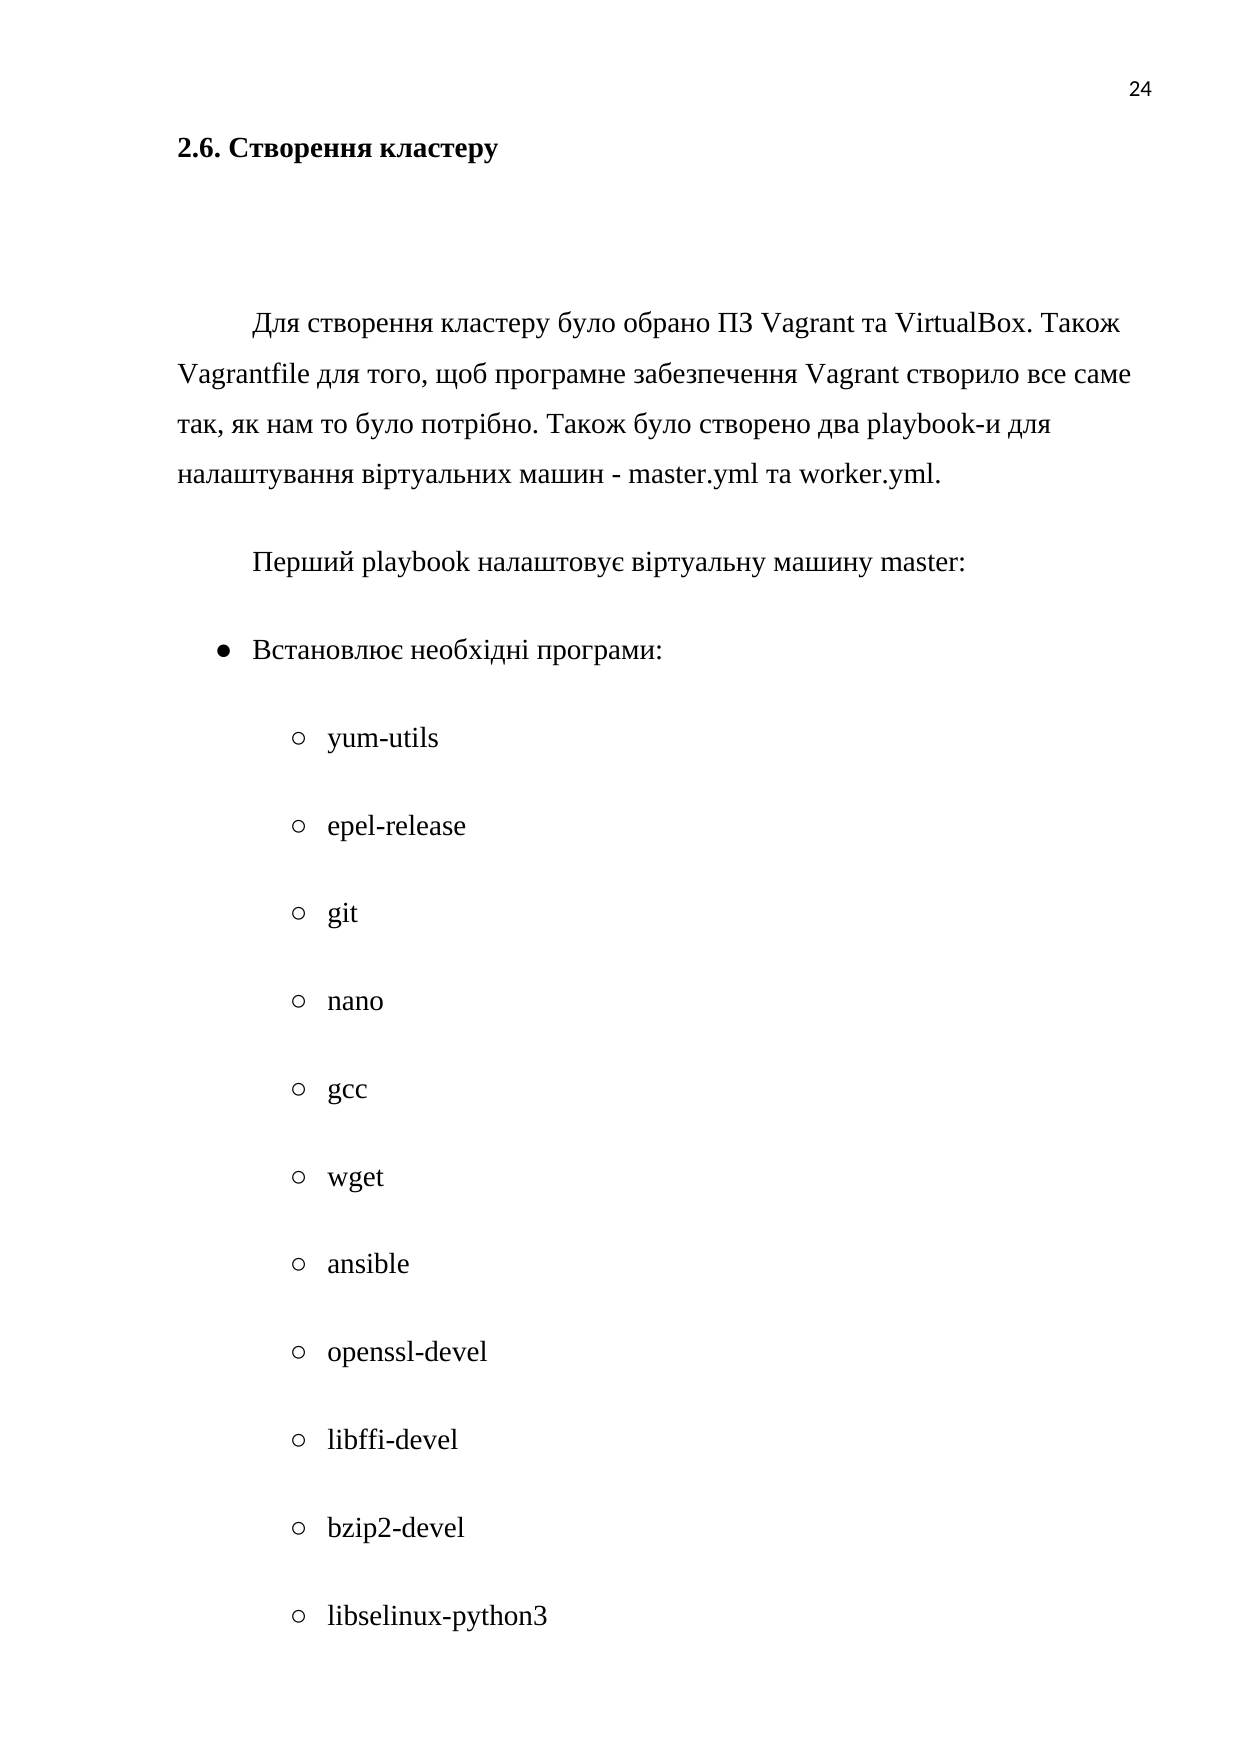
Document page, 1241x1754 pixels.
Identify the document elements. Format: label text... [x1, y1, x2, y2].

list epel-release [289, 808, 1152, 841]
text Для створення кластеру було обрано ПЗ Vagrant та VirtualBox. Також Vagrantfile для того, щоб програмне забезпечення Vagrant створило все саме так, як нам то було потрібно. Також було створено два playbook-и для налаштування віртуальних машин - master.yml та worker.yml. [177, 305, 1152, 490]
subtitle 2.6. Створення кластеру [177, 130, 1152, 163]
list openssl-devel [289, 1334, 1152, 1368]
list wget [289, 1159, 1152, 1192]
list libffi-devel [289, 1422, 1152, 1456]
list nano [289, 983, 1152, 1017]
list yum-utils [289, 720, 1152, 753]
list ansible [289, 1247, 1152, 1280]
list git [289, 895, 1152, 929]
list bzip2-devel [289, 1510, 1152, 1544]
list Встановлює необхідні програми: [214, 632, 1152, 666]
list libselinux-python3 [289, 1598, 1152, 1631]
text Перший playbook налаштовує віртуальну машину master: [177, 544, 1152, 578]
list gcc [289, 1071, 1152, 1104]
